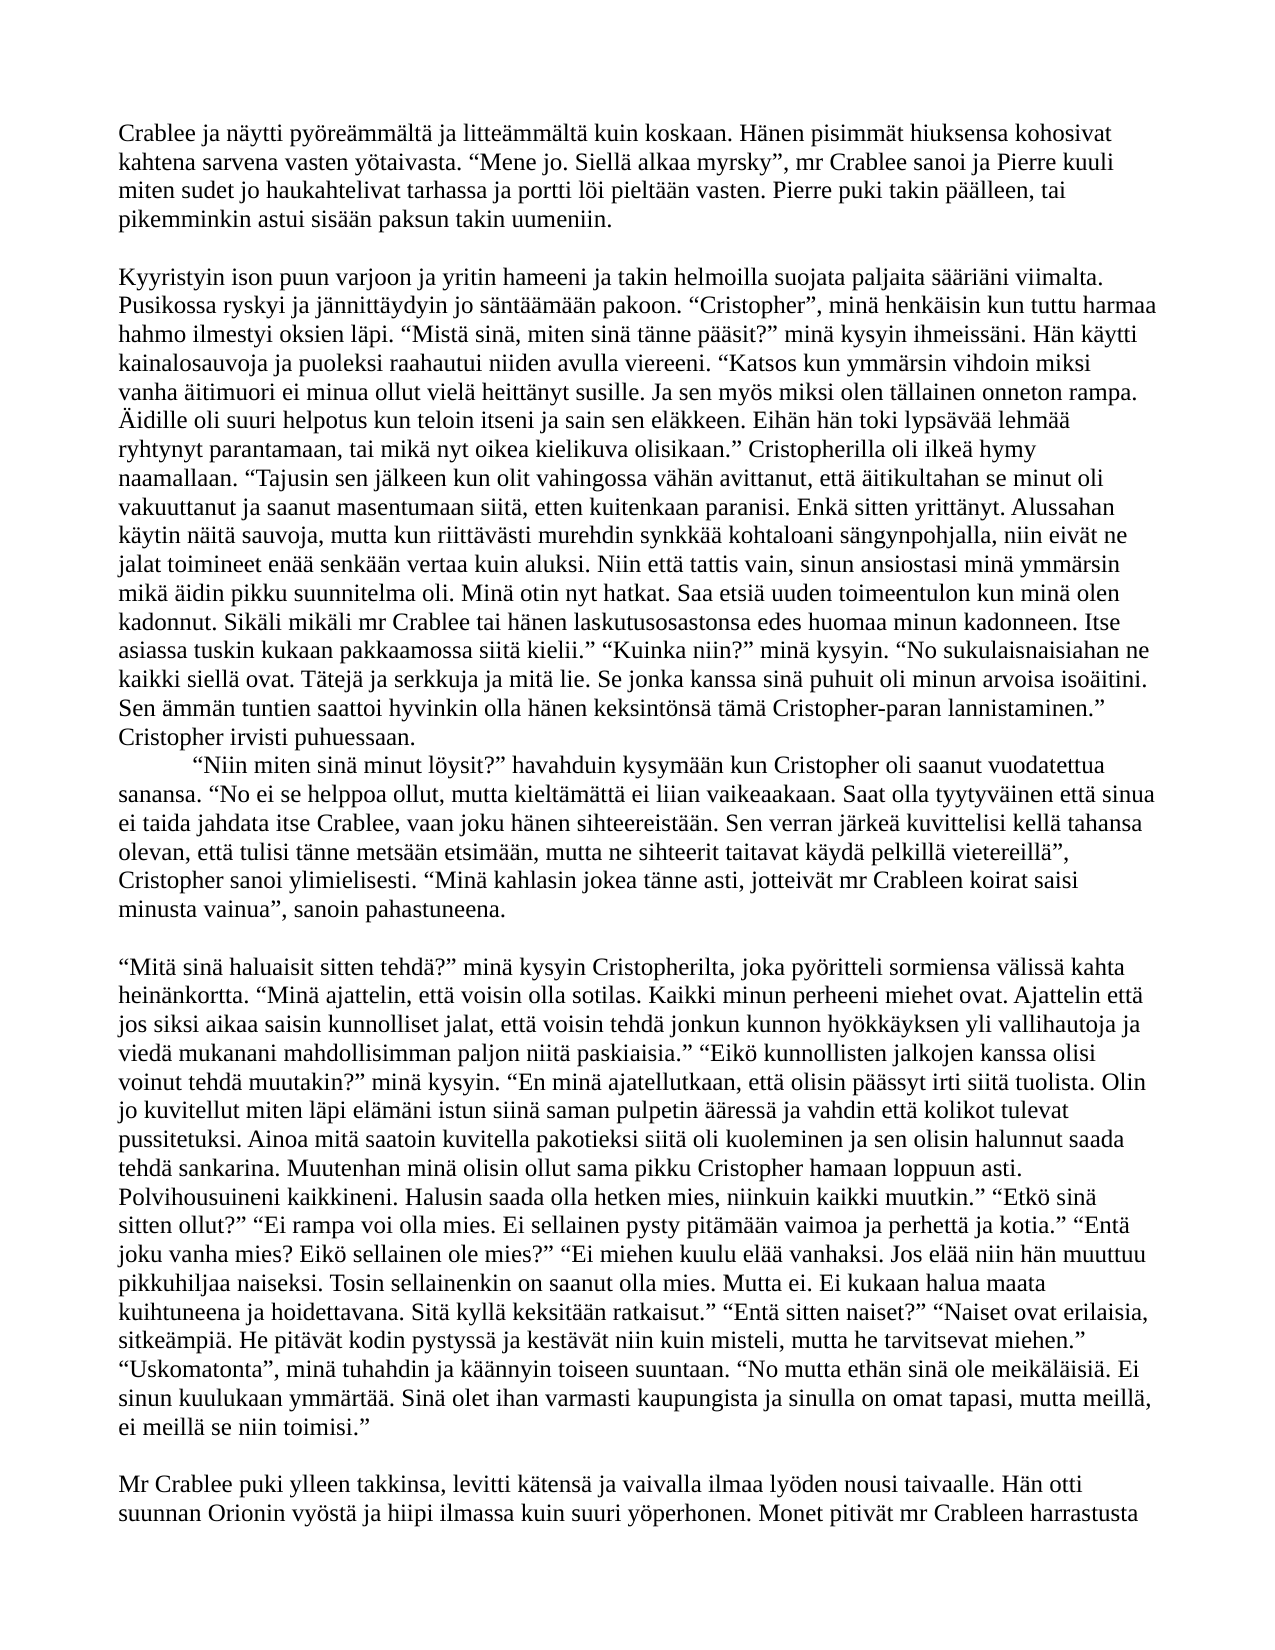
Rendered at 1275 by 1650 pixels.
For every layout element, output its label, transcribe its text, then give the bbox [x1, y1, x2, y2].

text Crablee ja näytti pyöreämmältä ja litteämmältä kuin koskaan. Hänen pisimmät hiuksensa kohosivat kahtena sarvena vasten yötaivasta. “Mene jo. Siellä alkaa myrsky”, mr Crablee sanoi ja Pierre kuuli miten sudet jo haukahtelivat tarhassa ja portti löi pieltään vasten. Pierre puki takin päälleen, tai pikemminkin astui sisään paksun takin uumeniin. [118, 118, 1157, 233]
text “Mitä sinä haluaisit sitten tehdä?” minä kysyin Cristopherilta, joka pyöritteli sormiensa välissä kahta heinänkortta. “Minä ajattelin, että voisin olla sotilas. Kaikki minun perheeni miehet ovat. Ajattelin että jos siksi aikaa saisin kunnolliset jalat, että voisin tehdä jonkun kunnon hyökkäyksen yli vallihautoja ja viedä mukanani mahdollisimman paljon niitä paskiaisia.” “Eikö kunnollisten jalkojen kanssa olisi voinut tehdä muutakin?” minä kysyin. “En minä ajatellutkaan, että olisin päässyt irti siitä tuolista. Olin jo kuvitellut miten läpi elämäni istun siinä saman pulpetin ääressä ja vahdin että kolikot tulevat pussitetuksi. Ainoa mitä saatoin kuvitella pakotieksi siitä oli kuoleminen ja sen olisin halunnut saada tehdä sankarina. Muutenhan minä olisin ollut sama pikku Cristopher hamaan loppuun asti. Polvihousuineni kaikkineni. Halusin saada olla hetken mies, niinkuin kaikki muutkin.” “Etkö sinä sitten ollut?” “Ei rampa voi olla mies. Ei sellainen pysty pitämään vaimoa ja perhettä ja kotia.” “Entä joku vanha mies? Eikö sellainen ole mies?” “Ei miehen kuulu elää vanhaksi. Jos elää niin hän muuttuu pikkuhiljaa naiseksi. Tosin sellainenkin on saanut olla mies. Mutta ei. Ei kukaan halua maata kuihtuneena ja hoidettavana. Sitä kyllä keksitään ratkaisut.” “Entä sitten naiset?” “Naiset ovat erilaisia, sitkeämpiä. He pitävät kodin pystyssä ja kestävät niin kuin misteli, mutta he tarvitsevat miehen.” “Uskomatonta”, minä tuhahdin ja käännyin toiseen suuntaan. “No mutta ethän sinä ole meikäläisiä. Ei sinun kuulukaan ymmärtää. Sinä olet ihan varmasti kaupungista ja sinulla on omat tapasi, mutta meillä, ei meillä se niin toimisi.” [118, 952, 1157, 1441]
text “Niin miten sinä minut löysit?” havahduin kysymään kun Cristopher oli saanut vuodatettua sanansa. “No ei se helppoa ollut, mutta kieltämättä ei liian vaikeaakaan. Saat olla tyytyväinen että sinua ei taida jahdata itse Crablee, vaan joku hänen sihteereistään. Sen verran järkeä kuvittelisi kellä tahansa olevan, että tulisi tänne metsään etsimään, mutta ne sihteerit taitavat käydä pelkillä vietereillä”, Cristopher sanoi ylimielisesti. “Minä kahlasin jokea tänne asti, jotteivät mr Crableen koirat saisi minusta vainua”, sanoin pahastuneena. [118, 751, 1157, 923]
text Kyyristyin ison puun varjoon ja yritin hameeni ja takin helmoilla suojata paljaita sääriäni viimalta. Pusikossa ryskyi ja jännittäydyin jo säntäämään pakoon. “Cristopher”, minä henkäisin kun tuttu harmaa hahmo ilmestyi oksien läpi. “Mistä sinä, miten sinä tänne pääsit?” minä kysyin ihmeissäni. Hän käytti kainalosauvoja ja puoleksi raahautui niiden avulla viereeni. “Katsos kun ymmärsin vihdoin miksi vanha äitimuori ei minua ollut vielä heittänyt susille. Ja sen myös miksi olen tällainen onneton rampa. Äidille oli suuri helpotus kun teloin itseni ja sain sen eläkkeen. Eihän hän toki lypsävää lehmää ryhtynyt parantamaan, tai mikä nyt oikea kielikuva olisikaan.” Cristopherilla oli ilkeä hymy naamallaan. “Tajusin sen jälkeen kun olit vahingossa vähän avittanut, että äitikultahan se minut oli vakuuttanut ja saanut masentumaan siitä, etten kuitenkaan paranisi. Enkä sitten yrittänyt. Alussahan käytin näitä sauvoja, mutta kun riittävästi murehdin synkkää kohtaloani sängynpohjalla, niin eivät ne jalat toimineet enää senkään vertaa kuin aluksi. Niin että tattis vain, sinun ansiostasi minä ymmärsin mikä äidin pikku suunnitelma oli. Minä otin nyt hatkat. Saa etsiä uuden toimeentulon kun minä olen kadonnut. Sikäli mikäli mr Crablee tai hänen laskutusosastonsa edes huomaa minun kadonneen. Itse asiassa tuskin kukaan pakkaamossa siitä kielii.” “Kuinka niin?” minä kysyin. “No sukulaisnaisiahan ne kaikki siellä ovat. Tätejä ja serkkuja ja mitä lie. Se jonka kanssa sinä puhuit oli minun arvoisa isoäitini. Sen ämmän tuntien saattoi hyvinkin olla hänen keksintönsä tämä Cristopher-paran lannistaminen.” Cristopher irvisti puhuessaan. [118, 262, 1157, 751]
text Mr Crablee puki ylleen takkinsa, levitti kätensä ja vaivalla ilmaa lyöden nousi taivaalle. Hän otti suunnan Orionin vyöstä ja hiipi ilmassa kuin suuri yöperhonen. Monet pitivät mr Crableen harrastusta [118, 1469, 1157, 1527]
